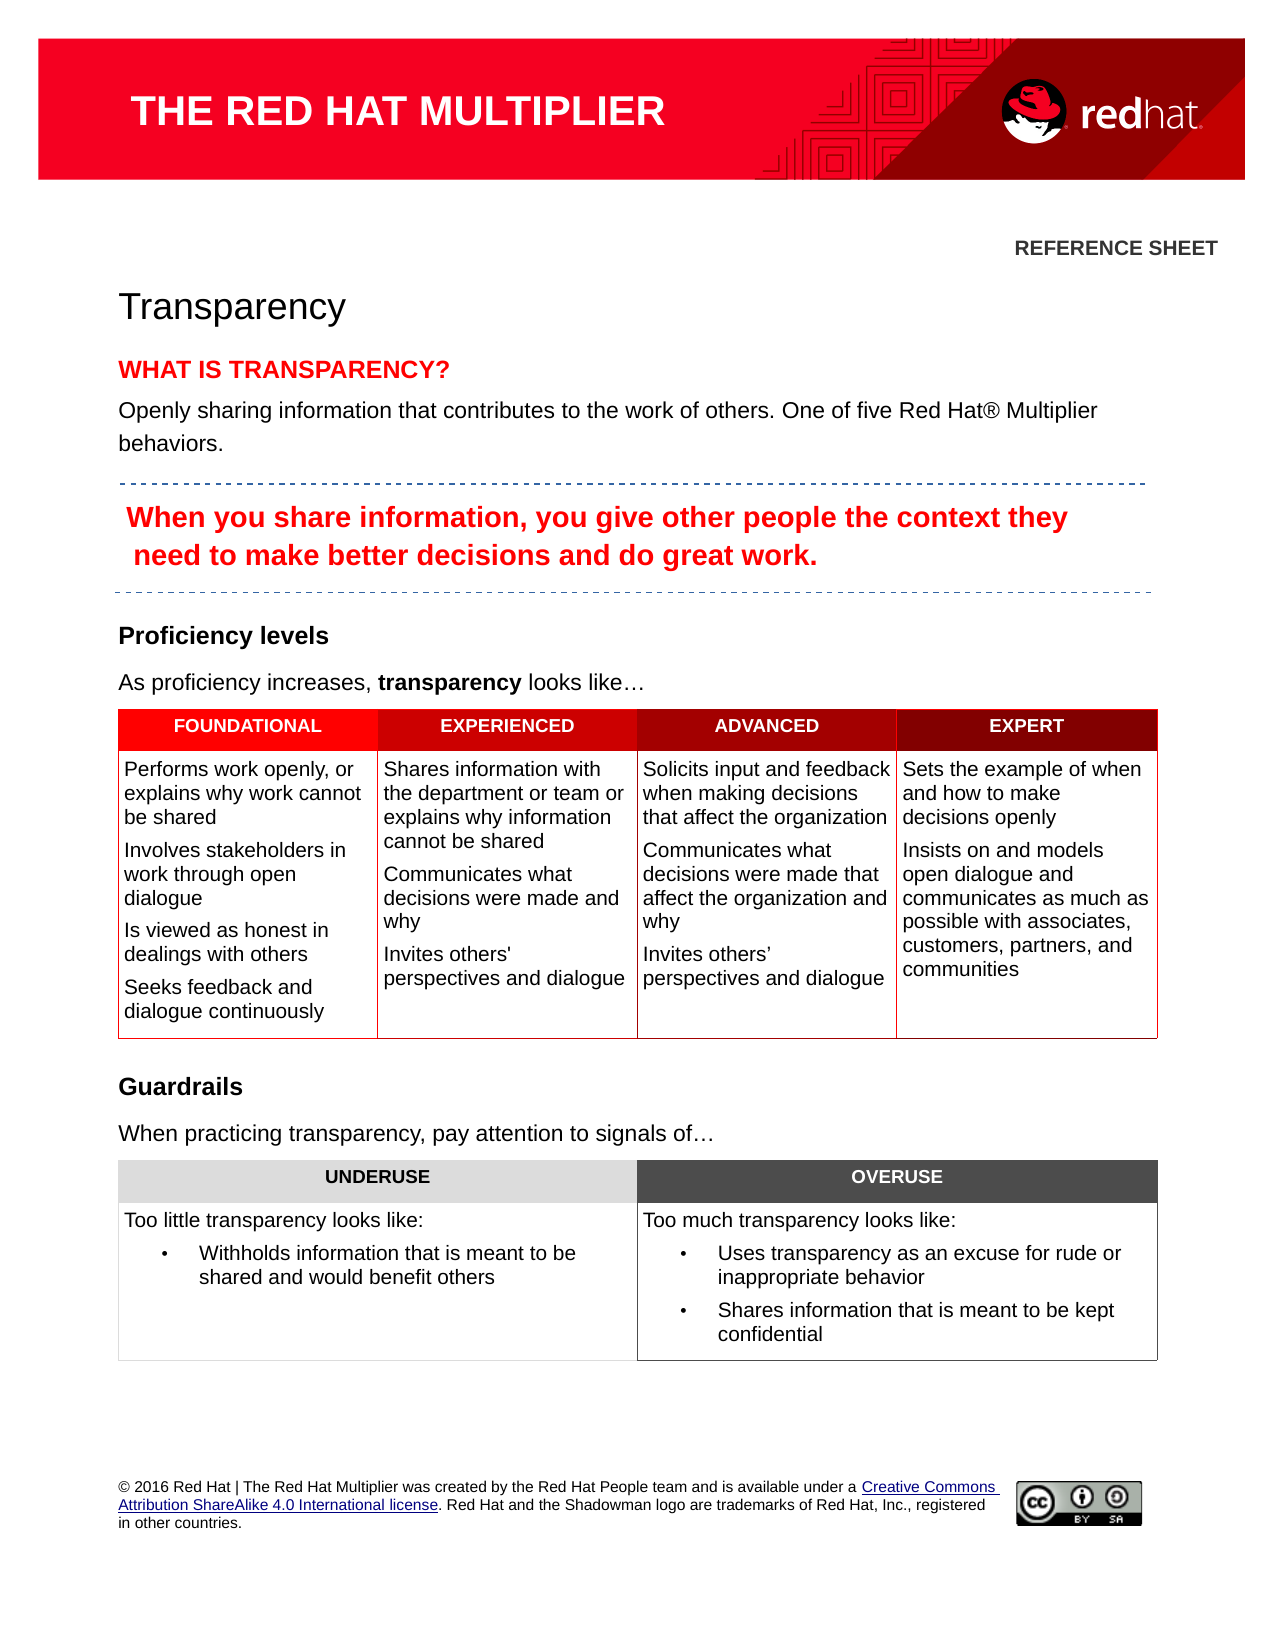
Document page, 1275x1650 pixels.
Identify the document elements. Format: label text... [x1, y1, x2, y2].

picture [0, 0, 1275, 218]
text Proficiency levels [118, 621, 1157, 649]
text Openly sharing information that contributes to the work of others. One of five Red Hat® Multiplier behaviors. [118, 397, 1157, 456]
table_header OVERUSE [638, 1161, 1157, 1202]
table_header UNDERUSE [119, 1161, 637, 1202]
title Transparency [118, 218, 1157, 328]
text When practicing transparency, pay attention to signals of… [118, 1120, 1157, 1146]
table_header EXPERT [897, 710, 1157, 751]
text As proficiency increases, transparency looks like… [118, 669, 1157, 695]
table_cell Shares information with the department or team or explains why information cannot be shared Communicates what decisions were made and why Invites others' perspectives and dialogue [378, 751, 637, 1038]
table_cell Too much transparency looks like: Uses transparency as an excuse for rude or inappropriate behavior Shares information that is meant to be kept confidential [638, 1203, 1157, 1360]
table_cell Performs work openly, or explains why work cannot be shared Involves stakeholders in work through open dialogue Is viewed as honest in dealings with others Seeks feedback and dialogue continuously [119, 751, 377, 1038]
table_cell Solicits input and feedback when making decisions that affect the organization Communicates what decisions were made that affect the organization and why Invites others’ perspectives and dialogue [638, 751, 896, 1038]
text What is Transparency? [118, 355, 1157, 384]
text Guardrails [118, 1072, 1157, 1101]
table_cell Sets the example of when and how to make decisions openly Insists on and models open dialogue and communicates as much as possible with associates, customers, partners, and communities [897, 751, 1157, 1038]
table_header ADVANCED [638, 710, 896, 751]
picture [1016, 1481, 1143, 1526]
table_header EXPERIENCED [378, 710, 637, 751]
table_header FOUNDATIONAL [119, 710, 377, 751]
table_cell Too little transparency looks like: Withholds information that is meant to be shared and would benefit others [119, 1203, 637, 1360]
text When you share information, you give other people the context they need to make better decisions and do great work. [118, 500, 1142, 571]
